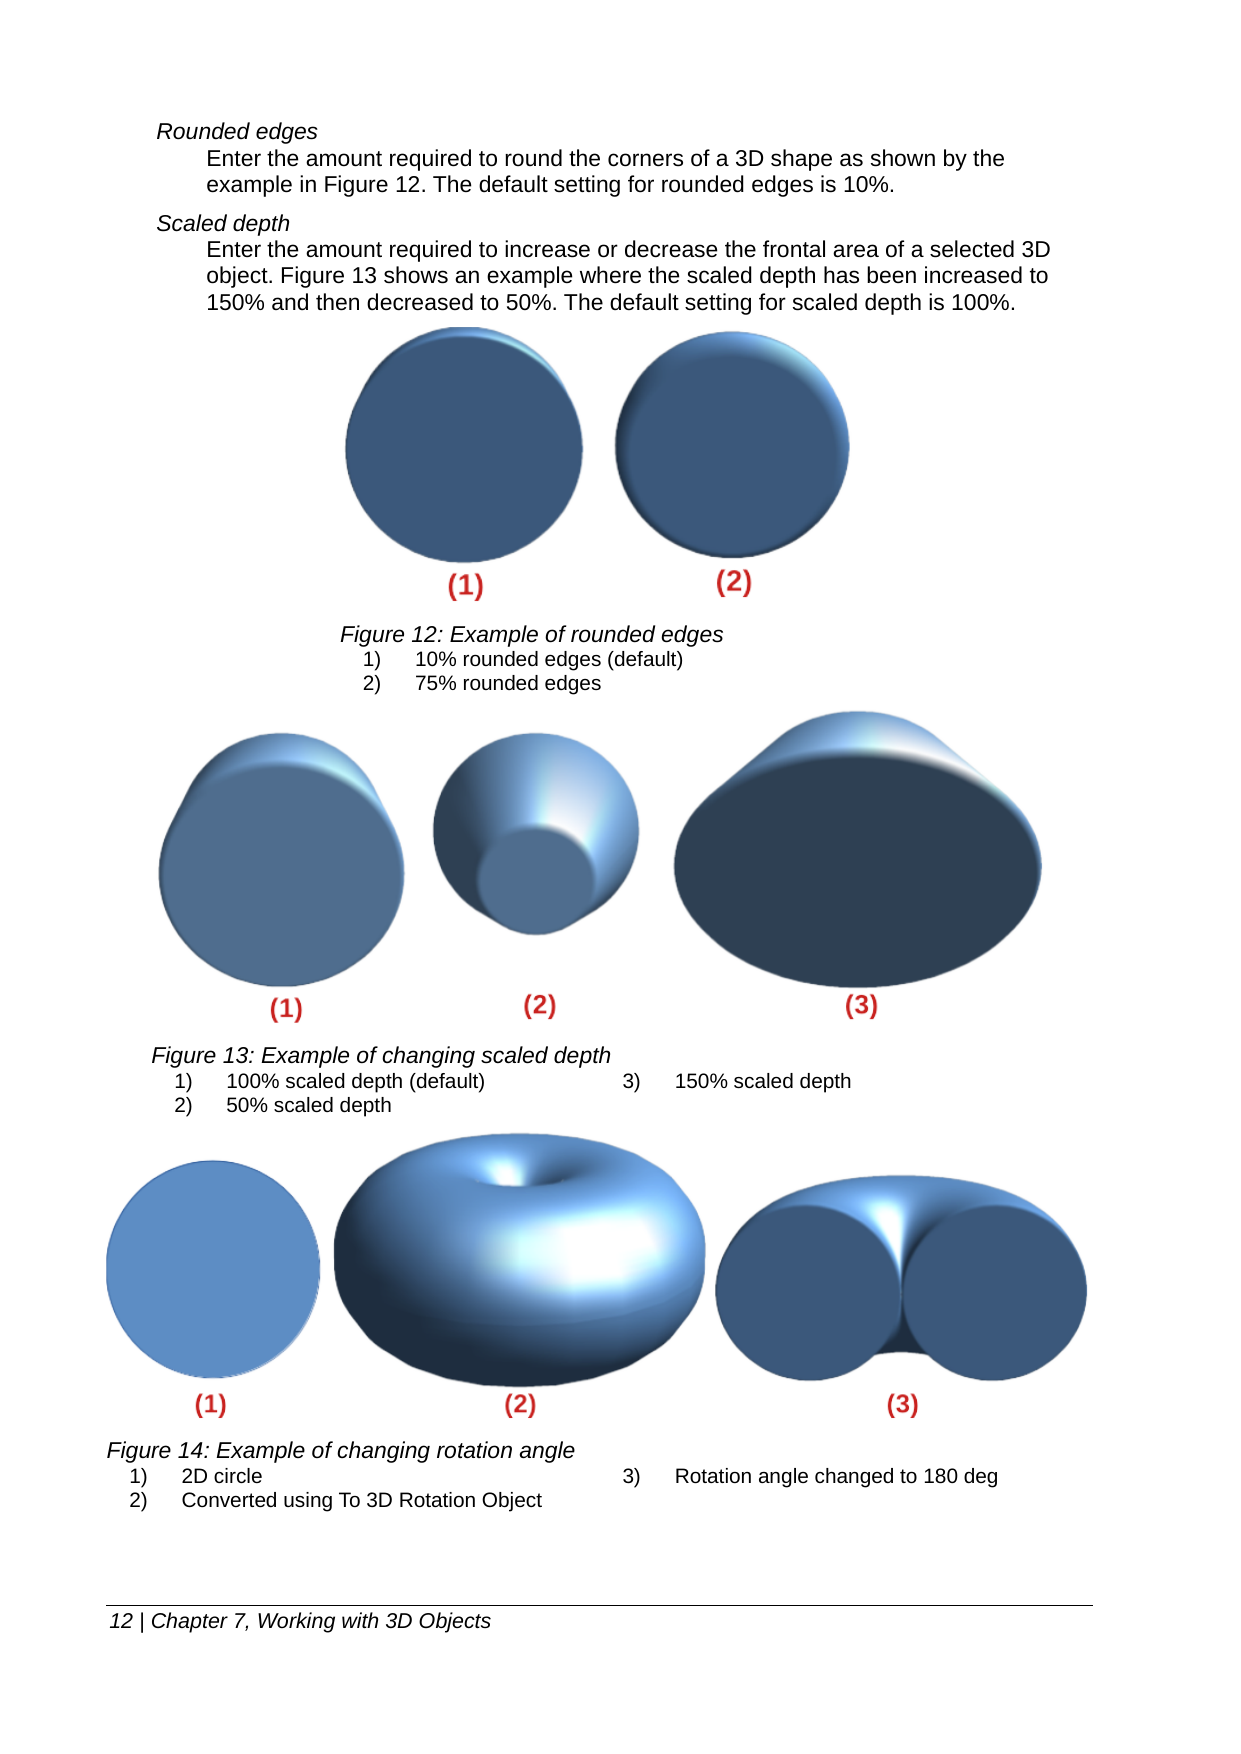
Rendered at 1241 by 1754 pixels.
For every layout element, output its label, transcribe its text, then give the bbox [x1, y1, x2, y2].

list 2D circle [148, 1463, 599, 1487]
list 10% rounded edges (default) [381, 647, 859, 671]
list 50% scaled depth [193, 1093, 599, 1117]
list 75% rounded edges [381, 671, 859, 695]
text Scaled depth [156, 210, 1093, 236]
list Rotation angle changed to 180 deg [641, 1463, 1093, 1487]
text Enter the amount required to round the corners of a 3D shape as shown by the example in Figure 12. The default setting for rounded edges is 10%. [206, 144, 1093, 197]
text Rounded edges [156, 118, 1093, 144]
picture [151, 707, 1048, 1030]
text Enter the amount required to increase or decrease the frontal area of a selected 3D object. Figure 13 shows an example where the scaled depth has been increased to 150% and then decreased to 50%. The default setting for scaled depth is 100%. [206, 236, 1093, 315]
picture [339, 327, 859, 609]
picture [106, 1129, 1093, 1425]
list Converted using To 3D Rotation Object [148, 1487, 599, 1511]
list 150% scaled depth [641, 1069, 1048, 1093]
text Figure 14: Example of changing rotation angle [106, 1437, 1093, 1463]
text Figure 13: Example of changing scaled depth [151, 1042, 1048, 1069]
text Figure 12: Example of rounded edges [340, 621, 859, 647]
list 100% scaled depth (default) [193, 1069, 599, 1093]
